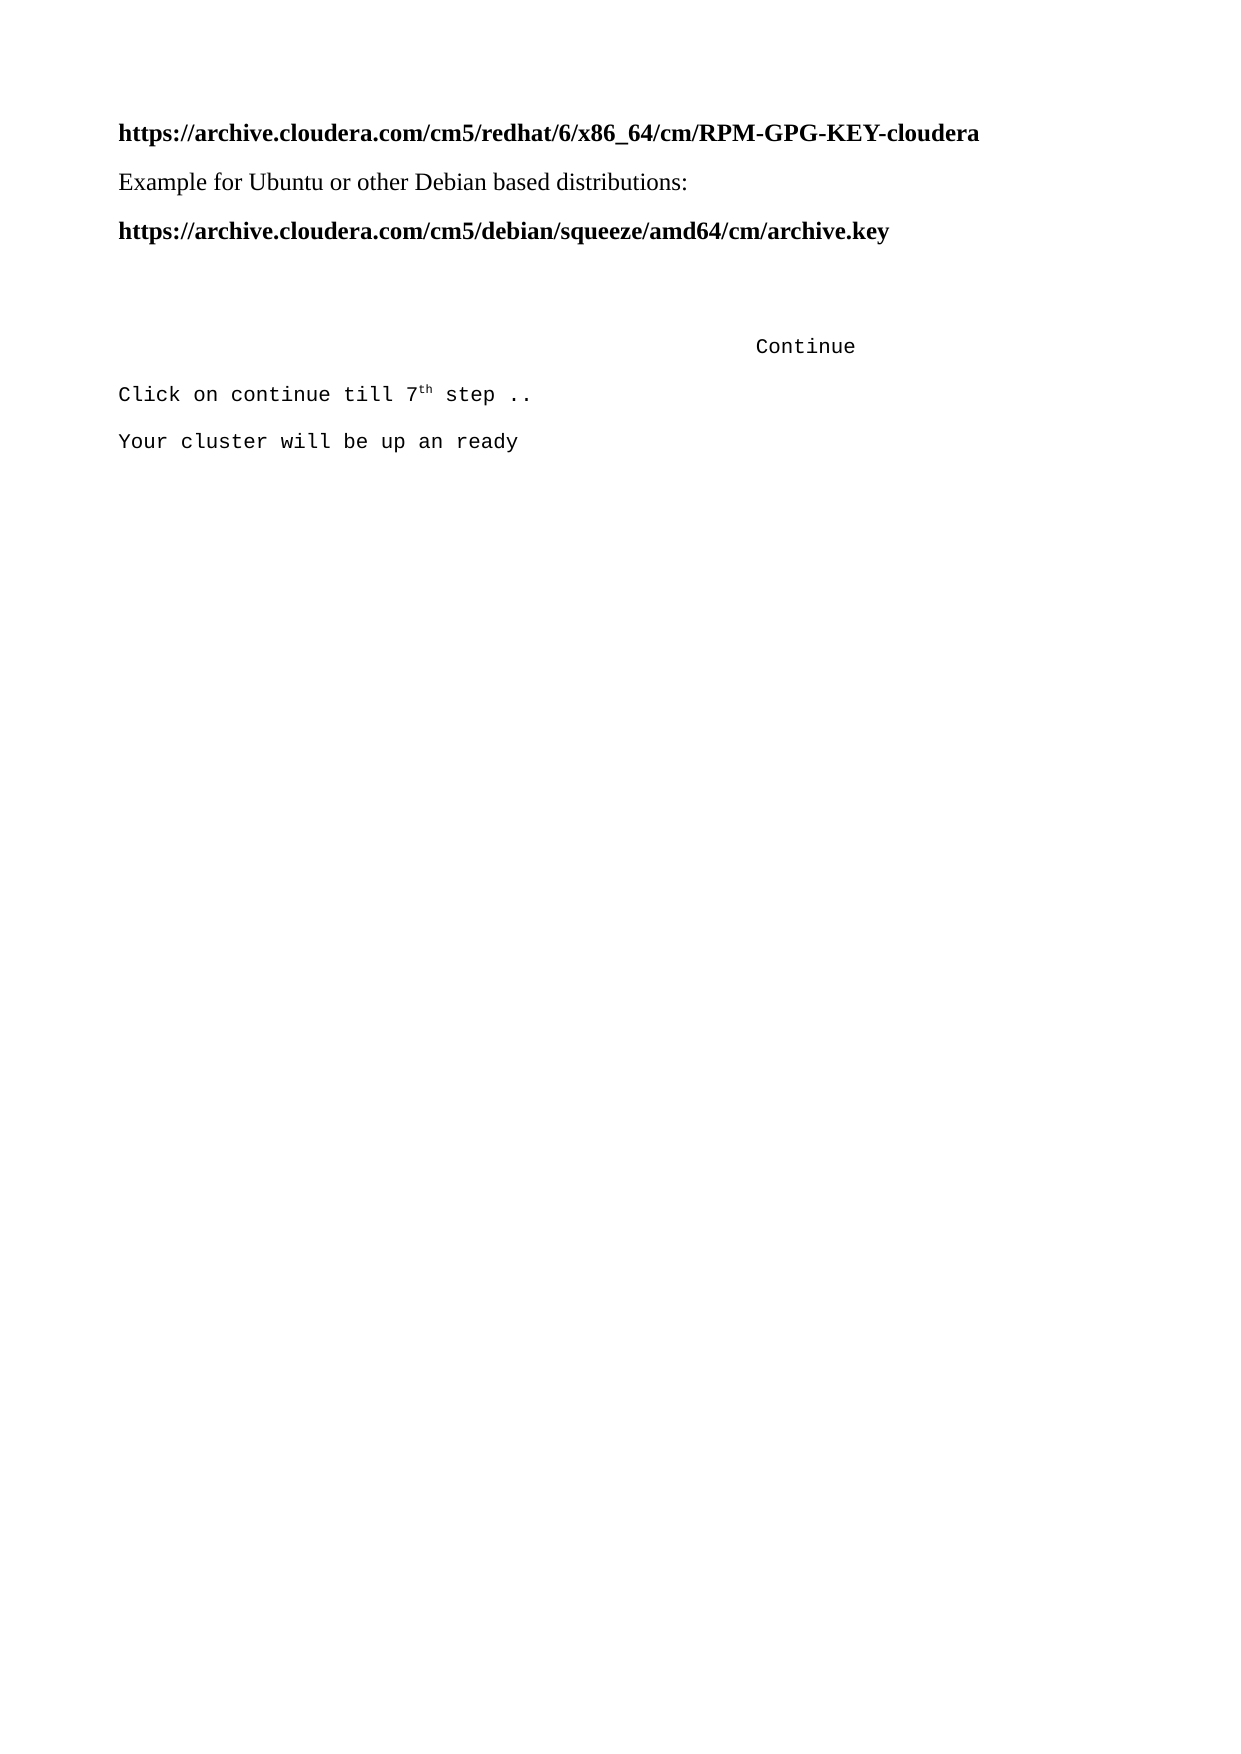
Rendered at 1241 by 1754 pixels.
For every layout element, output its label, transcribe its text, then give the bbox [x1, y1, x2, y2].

text Continue [118, 336, 1122, 360]
text https://archive.cloudera.com/cm5/redhat/6/x86_64/cm/RPM-GPG-KEY-cloudera [118, 118, 1122, 147]
text Click on continue till 7th step .. [118, 383, 1122, 407]
text https://archive.cloudera.com/cm5/debian/squeeze/amd64/cm/archive.key [118, 216, 1122, 245]
text Your cluster will be up an ready [118, 431, 1122, 454]
text Example for Ubuntu or other Debian based distributions: [118, 167, 1122, 196]
